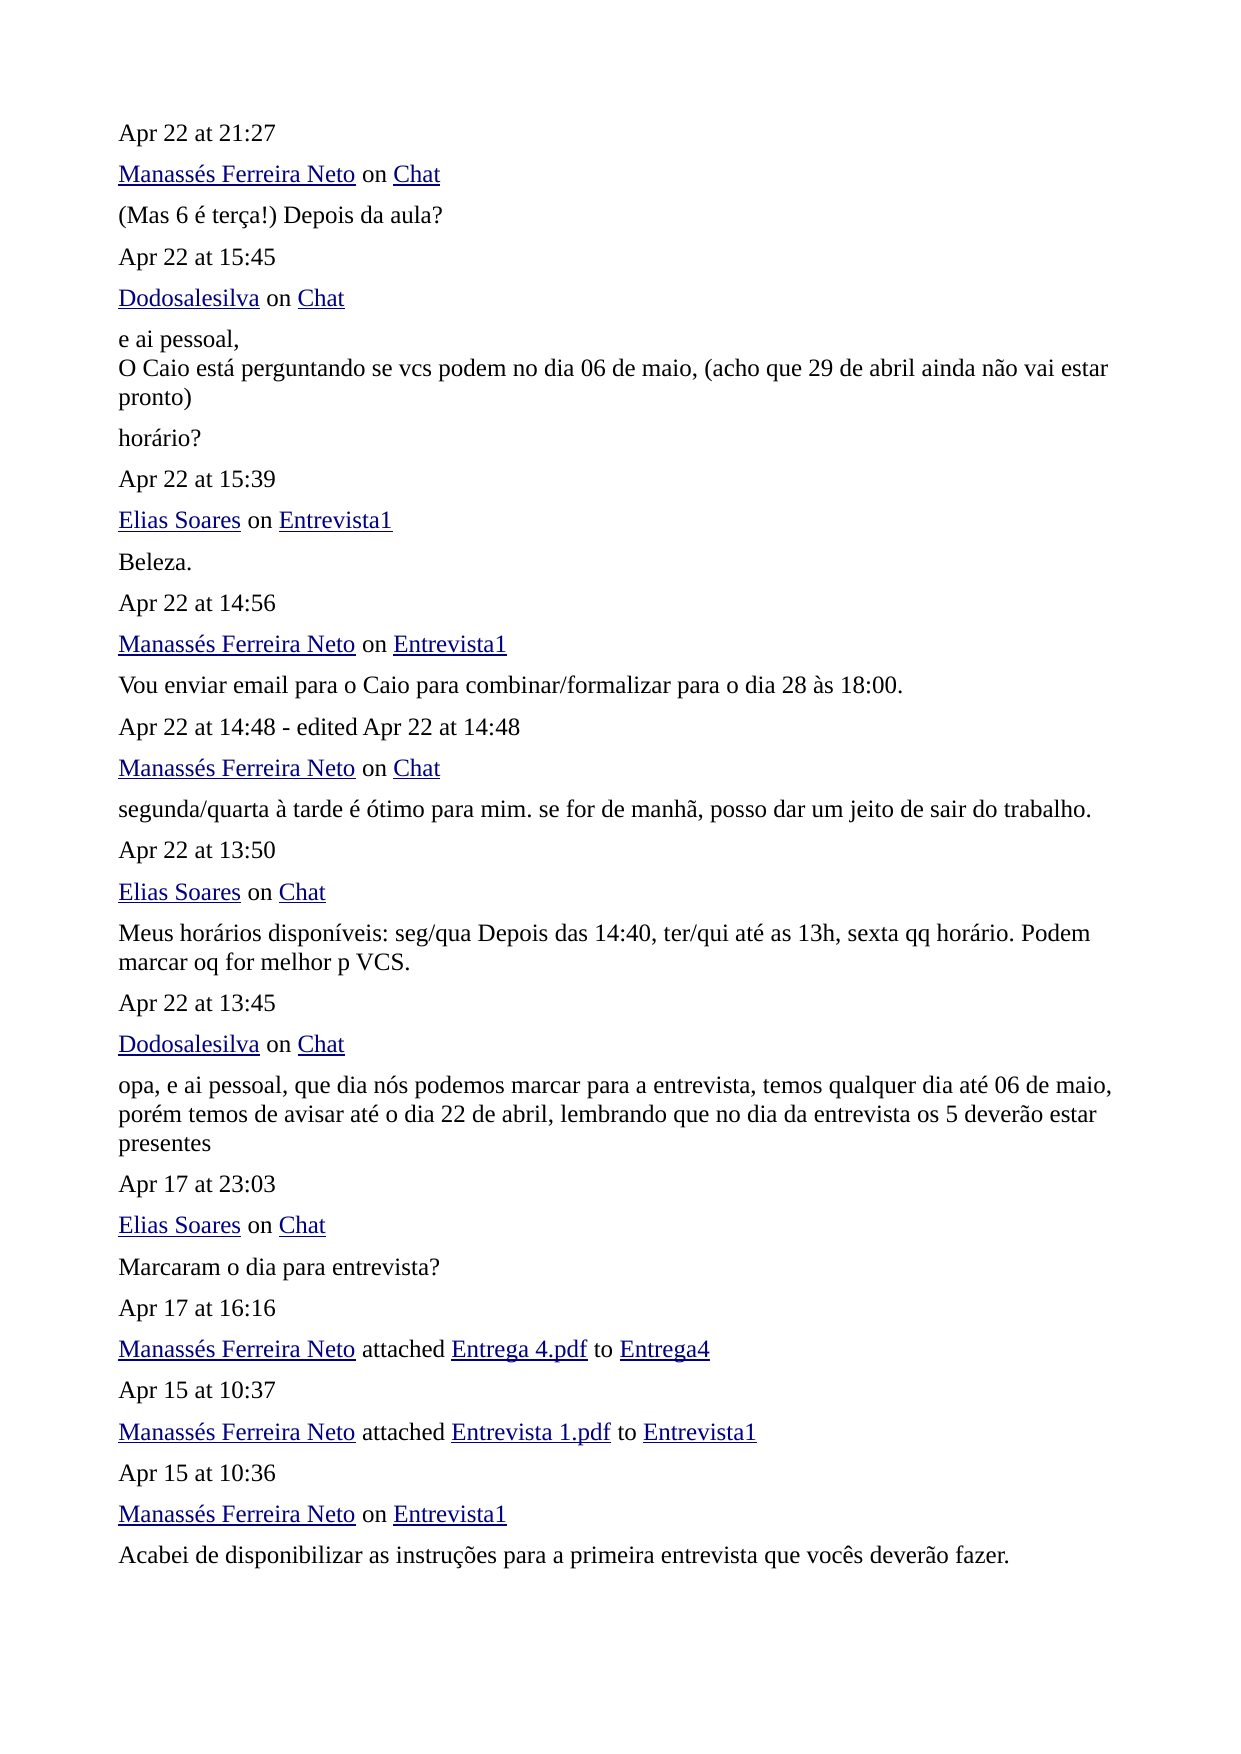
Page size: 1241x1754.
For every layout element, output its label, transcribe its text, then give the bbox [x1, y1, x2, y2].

text Acabei de disponibilizar as instruções para a primeira entrevista que vocês deverão fazer. [118, 1541, 1122, 1569]
text Apr 22 at 14:48 - edited Apr 22 at 14:48 [118, 712, 1122, 741]
text Apr 15 at 10:37 [118, 1376, 1122, 1404]
text Apr 15 at 10:36 [118, 1458, 1122, 1487]
text Apr 22 at 13:45 [118, 988, 1122, 1017]
text Manassés Ferreira Neto on Chat [118, 159, 1122, 188]
text segunda/quarta à tarde é ótimo para mim. se for de manhã, posso dar um jeito de sair do trabalho. [118, 794, 1122, 823]
text opa, e ai pessoal, que dia nós podemos marcar para a entrevista, temos qualquer dia até 06 de maio, porém temos de avisar até o dia 22 de abril, lembrando que no dia da entrevista os 5 deverão estar presentes [118, 1071, 1122, 1157]
text Beleza. [118, 547, 1122, 576]
text Marcaram o dia para entrevista? [118, 1252, 1122, 1281]
text Dodosalesilva on Chat [118, 1029, 1122, 1058]
text Apr 17 at 16:16 [118, 1293, 1122, 1322]
text Dodosalesilva on Chat [118, 283, 1122, 312]
text Manassés Ferreira Neto attached Entrega 4.pdf to Entrega4 [118, 1334, 1122, 1363]
text e ai pessoal, O Caio está perguntando se vcs podem no dia 06 de maio, (acho que 29 de abril ainda não vai estar pronto) [118, 324, 1122, 411]
text Elias Soares on Chat [118, 877, 1122, 906]
text Apr 22 at 13:50 [118, 836, 1122, 864]
text Elias Soares on Chat [118, 1211, 1122, 1239]
text horário? [118, 423, 1122, 452]
text Apr 22 at 15:45 [118, 242, 1122, 271]
text Manassés Ferreira Neto on Entrevista1 [118, 629, 1122, 658]
text Apr 22 at 14:56 [118, 588, 1122, 617]
text Vou enviar email para o Caio para combinar/formalizar para o dia 28 às 18:00. [118, 671, 1122, 699]
text Apr 22 at 21:27 [118, 118, 1122, 147]
text Apr 22 at 15:39 [118, 464, 1122, 493]
text Meus horários disponíveis: seg/qua Depois das 14:40, ter/qui até as 13h, sexta qq horário. Podem marcar oq for melhor p VCS. [118, 918, 1122, 976]
text Manassés Ferreira Neto attached Entrevista 1.pdf to Entrevista1 [118, 1417, 1122, 1446]
text Elias Soares on Entrevista1 [118, 506, 1122, 534]
text Apr 17 at 23:03 [118, 1169, 1122, 1198]
text Manassés Ferreira Neto on Entrevista1 [118, 1499, 1122, 1528]
text Manassés Ferreira Neto on Chat [118, 753, 1122, 782]
text (Mas 6 é terça!) Depois da aula? [118, 201, 1122, 229]
